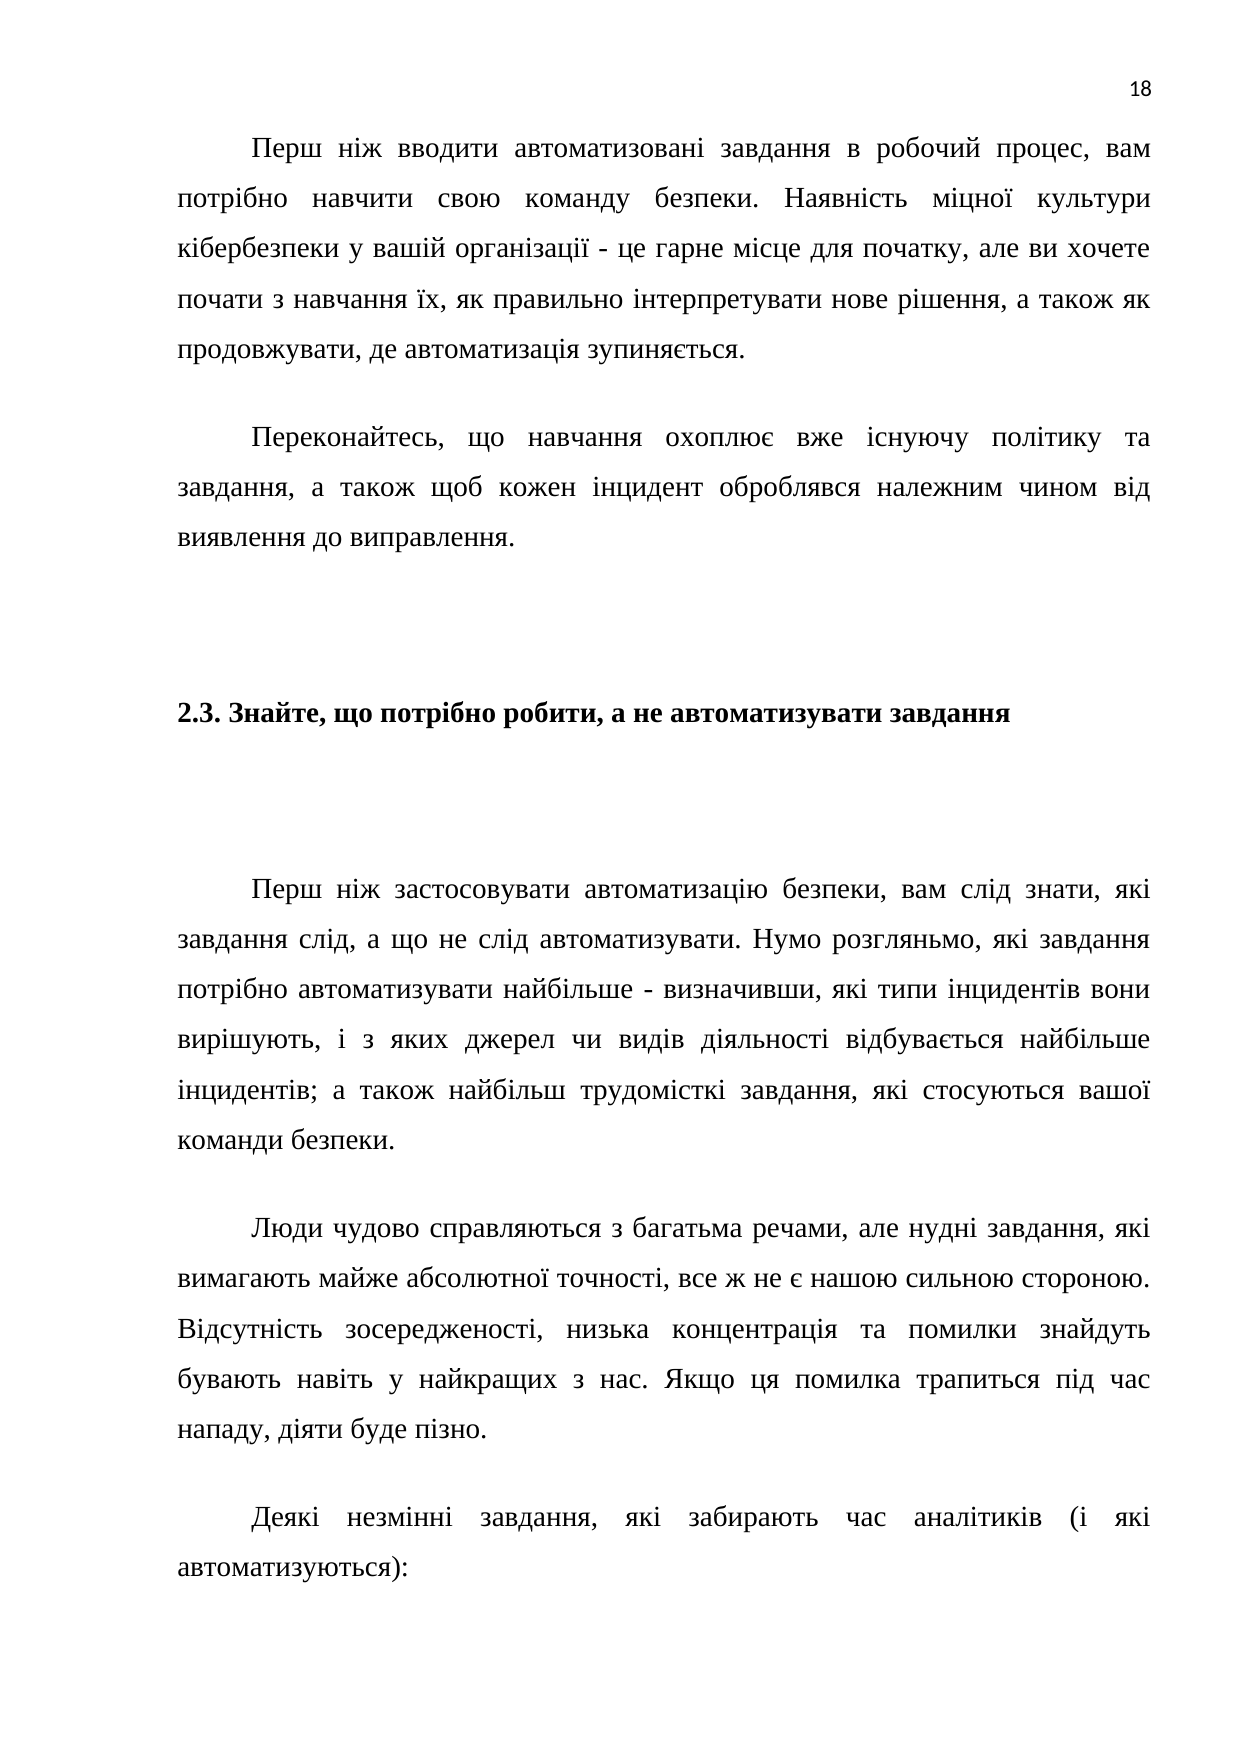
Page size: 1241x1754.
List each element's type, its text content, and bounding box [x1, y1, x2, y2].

text Переконайтесь, що навчання охоплює вже існуючу політику та завдання, а також щоб кожен інцидент оброблявся належним чином від виявлення до виправлення. [177, 419, 1152, 553]
text Перш ніж застосовувати автоматизацію безпеки, вам слід знати, які завдання слід, а що не слід автоматизувати. Нумо розгляньмо, які завдання потрібно автоматизувати найбільше - визначивши, які типи інцидентів вони вирішують, і з яких джерел чи видів діяльності відбувається найбільше інцидентів; а також найбільш трудомісткі завдання, які стосуються вашої команди безпеки. [177, 871, 1152, 1156]
text Перш ніж вводити автоматизовані завдання в робочий процес, вам потрібно навчити свою команду безпеки. Наявність міцної культури кібербезпеки у вашій організації - це гарне місце для початку, але ви хочете почати з навчання їх, як правильно інтерпретувати нове рішення, а також як продовжувати, де автоматизація зупиняється. [177, 130, 1152, 364]
text Люди чудово справляються з багатьма речами, але нудні завдання, які вимагають майже абсолютної точності, все ж не є нашою сильною стороною. Відсутність зосередженості, низька концентрація та помилки знайдуть бувають навіть у найкращих з нас. Якщо ця помилка трапиться під час нападу, діяти буде пізно. [177, 1210, 1152, 1445]
text Деякі незмінні завдання, які забирають час аналітиків (і які автоматизуються): [177, 1499, 1152, 1583]
subtitle 2.3. Знайте, що потрібно робити, а не автоматизувати завдання [177, 695, 1152, 729]
